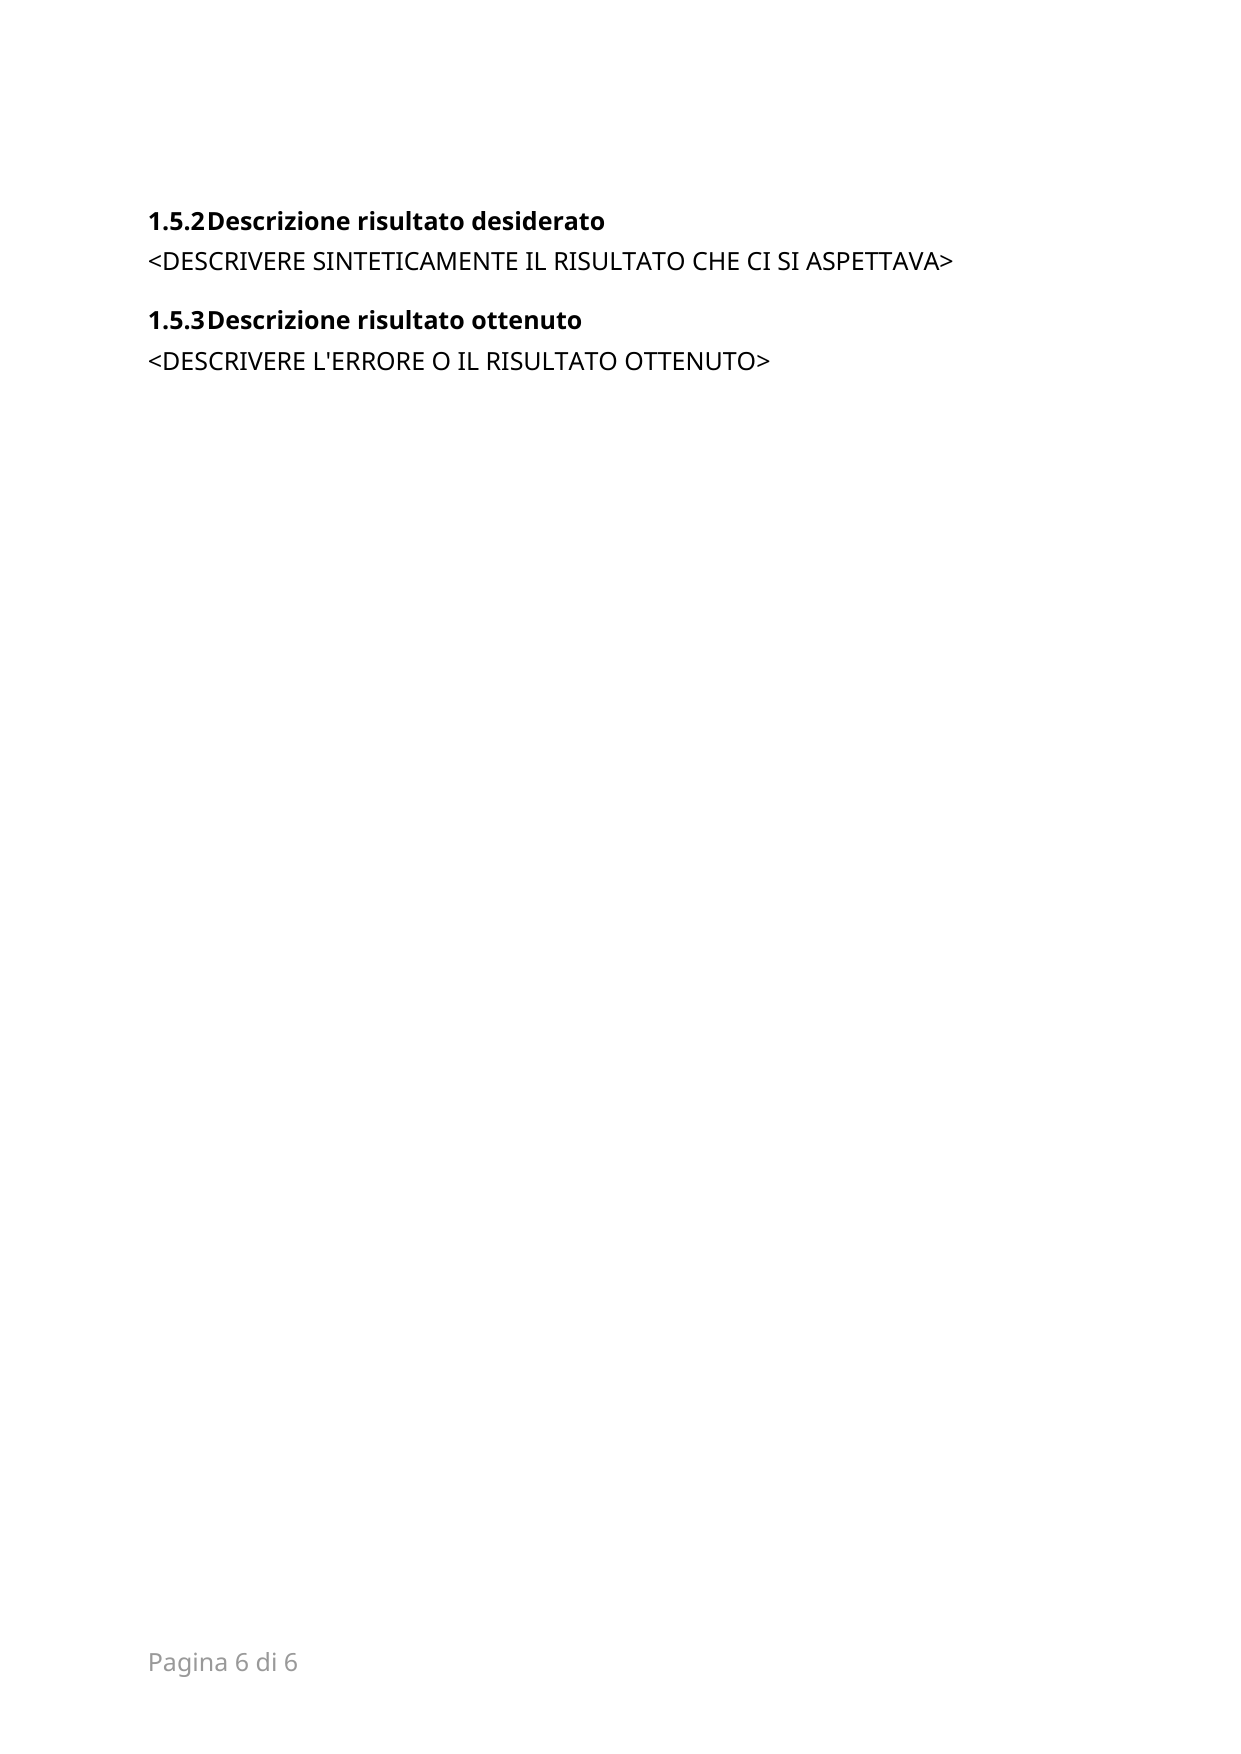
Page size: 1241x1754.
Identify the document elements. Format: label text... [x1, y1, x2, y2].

text <DESCRIVERE L'ERRORE O IL RISULTATO OTTENUTO> [148, 343, 1093, 377]
text <DESCRIVERE SINTETICAMENTE IL RISULTATO CHE CI SI ASPETTAVA> [148, 244, 1093, 278]
subtitle Descrizione risultato desiderato [148, 203, 1093, 238]
subtitle Descrizione risultato ottenuto [148, 303, 1093, 337]
